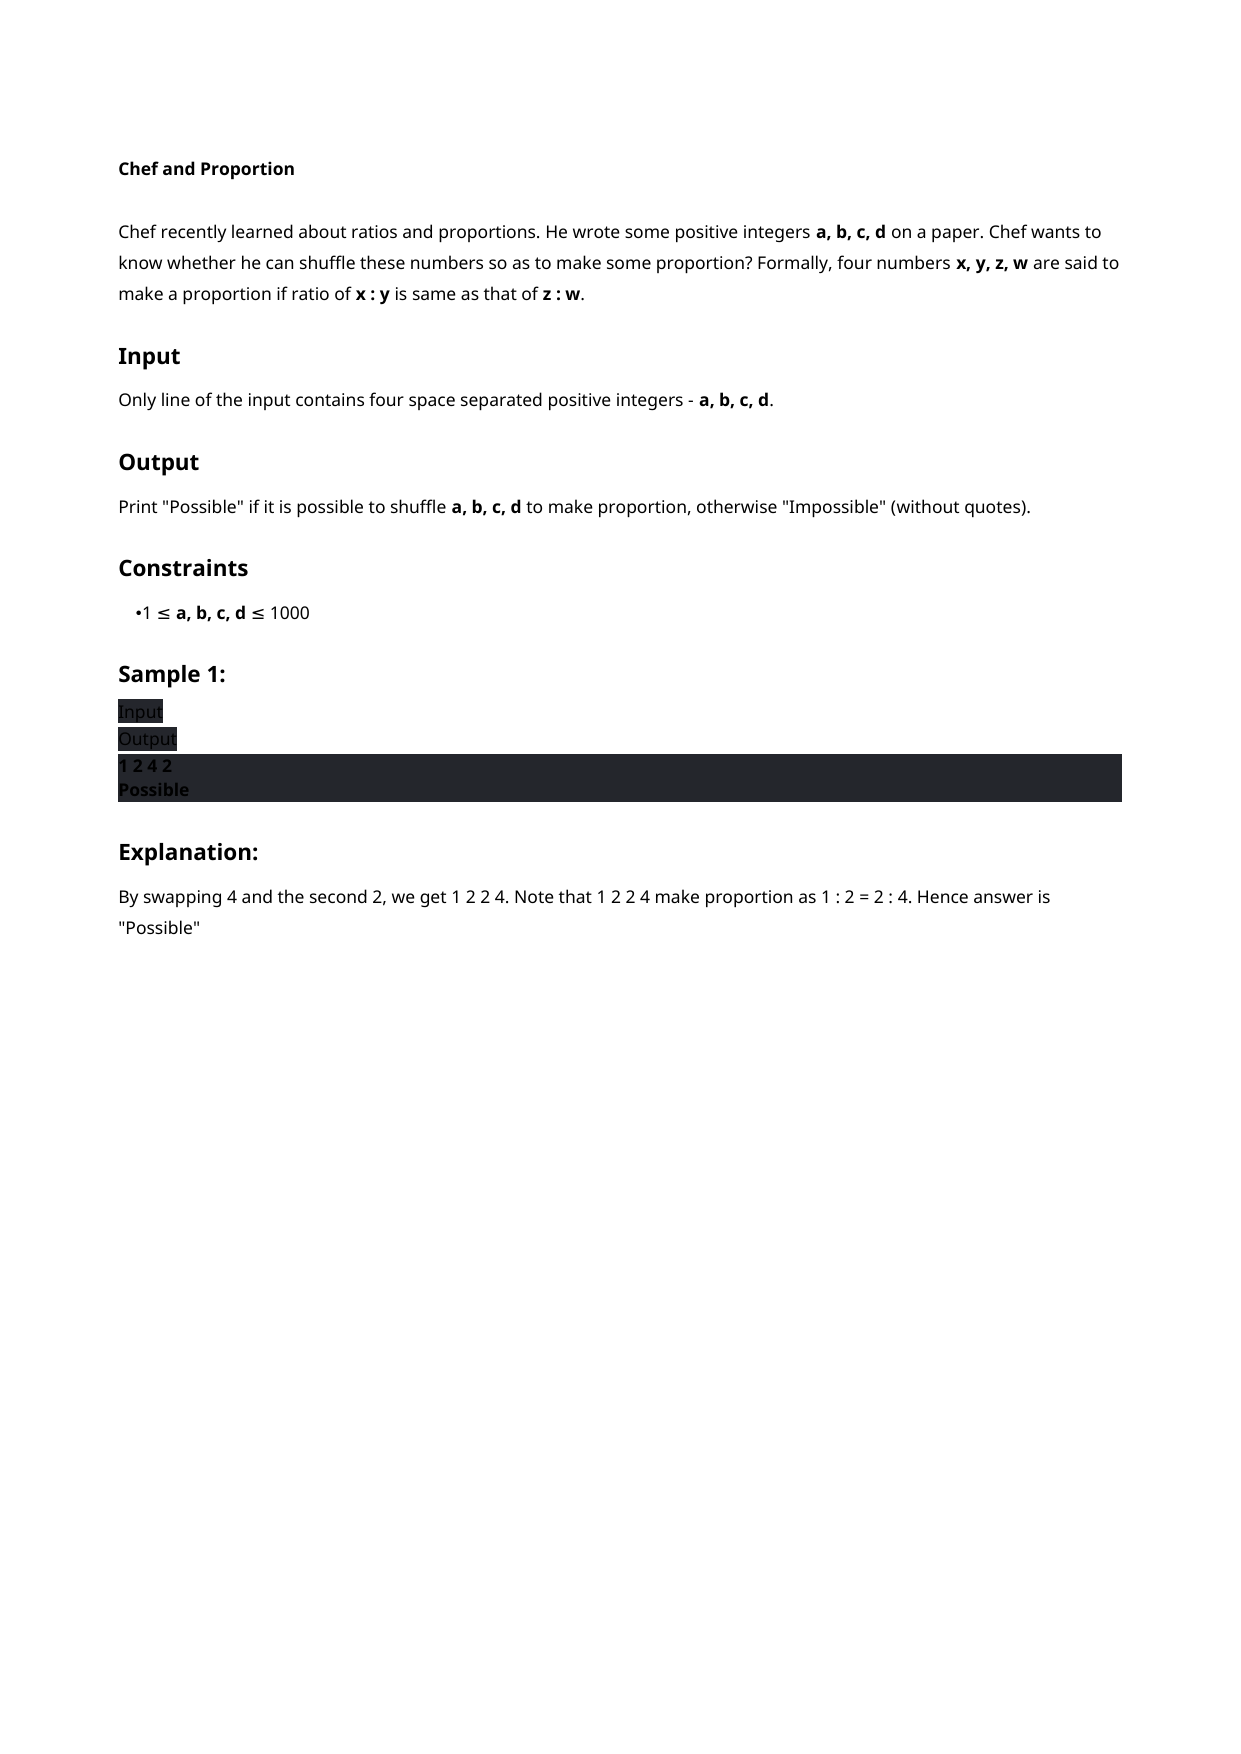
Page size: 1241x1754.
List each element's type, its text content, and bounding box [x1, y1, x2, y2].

subtitle Constraints [118, 548, 1122, 583]
text Chef recently learned about ratios and proportions. He wrote some positive integers a, b, c, d on a paper. Chef wants to know whether he can shuffle these numbers so as to make some proportion? Formally, four numbers x, y, z, w are said to make a proportion if ratio of x : y is same as that of z : w. [118, 212, 1122, 306]
subtitle Output [118, 442, 1122, 477]
text Output [118, 727, 1122, 751]
text By swapping 4 and the second 2, we get 1 2 2 4. Note that 1 2 2 4 make proportion as 1 : 2 = 2 : 4. Hence answer is "Possible" [118, 877, 1122, 939]
subtitle Input [118, 336, 1122, 371]
text Print "Possible" if it is possible to shuffle a, b, c, d to make proportion, otherwise "Impossible" (without quotes). [118, 487, 1122, 518]
text 1 2 4 2 [118, 754, 1122, 778]
text Input [118, 699, 1122, 723]
text Only line of the input contains four space separated positive integers - a, b, c, d. [118, 381, 1122, 412]
subtitle Chef and Proportion [118, 149, 1122, 181]
subtitle Explanation: [118, 832, 1122, 867]
text Possible [118, 778, 1122, 802]
subtitle Sample 1: [118, 654, 1122, 689]
list 1 ≤ a, b, c, d ≤ 1000 [136, 593, 1122, 624]
